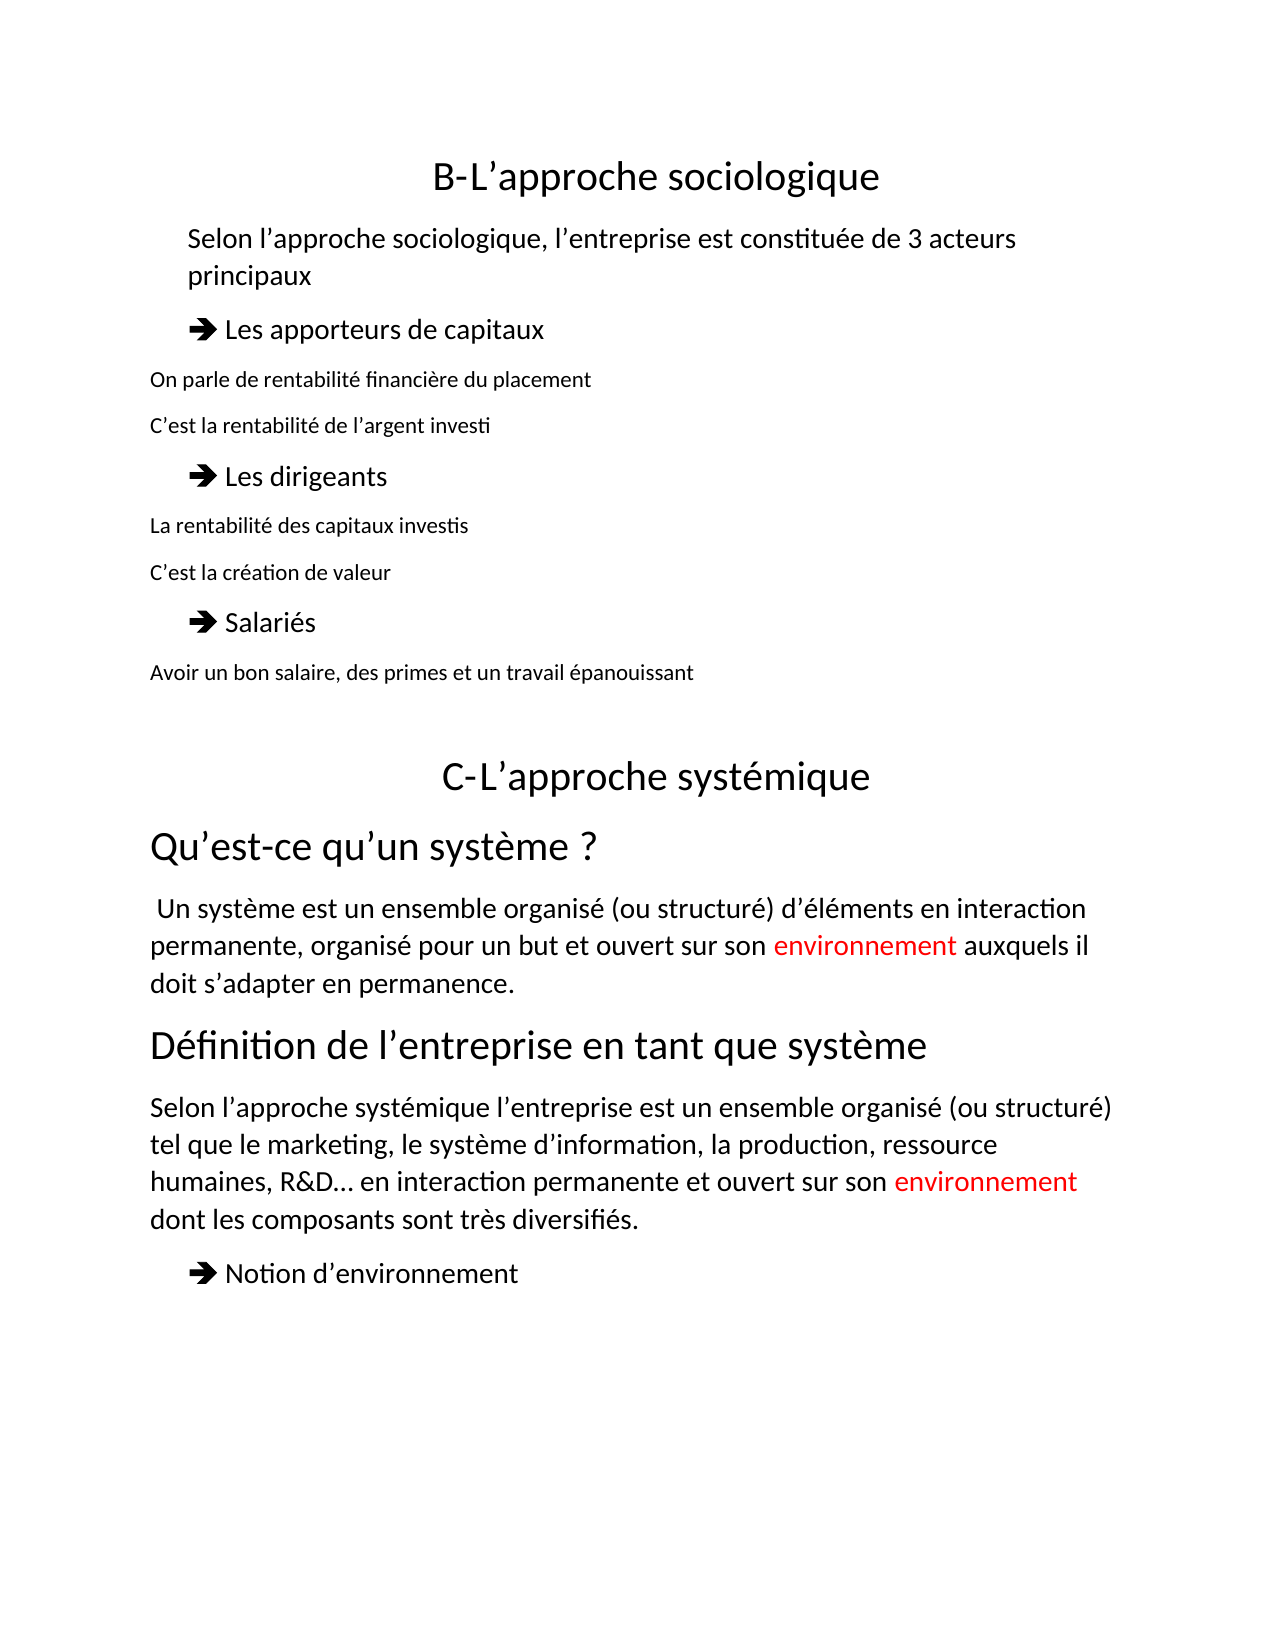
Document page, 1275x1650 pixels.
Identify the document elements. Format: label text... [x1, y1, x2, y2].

list Notion d’environnement [187, 1255, 1125, 1291]
list L’approche sociologique [187, 150, 1125, 201]
text Qu’est-ce qu’un système ? [150, 820, 1125, 871]
list Les apporteurs de capitaux [187, 311, 1125, 347]
list Salariés [187, 604, 1125, 639]
text Selon l’approche sociologique, l’entreprise est constituée de 3 acteurs principaux [187, 220, 1125, 293]
text C’est la rentabilité de l’argent investi [150, 412, 1125, 439]
text La rentabilité des capitaux investis [150, 512, 1125, 540]
list Les dirigeants [187, 458, 1125, 493]
text On parle de rentabilité financière du placement [150, 366, 1125, 393]
text Selon l’approche systémique l’entreprise est un ensemble organisé (ou structuré) tel que le marketing, le système d’information, la production, ressource humaines, R&D… en interaction permanente et ouvert sur son environnement dont les composants sont très diversifiés. [150, 1089, 1125, 1237]
list L’approche systémique [187, 750, 1125, 801]
text Un système est un ensemble organisé (ou structuré) d’éléments en interaction permanente, organisé pour un but et ouvert sur son environnement auxquels il doit s’adapter en permanence. [150, 890, 1125, 1000]
text C’est la création de valeur [150, 558, 1125, 586]
text Avoir un bon salaire, des primes et un travail épanouissant [150, 658, 1125, 686]
text Définition de l’entreprise en tant que système [150, 1019, 1125, 1069]
